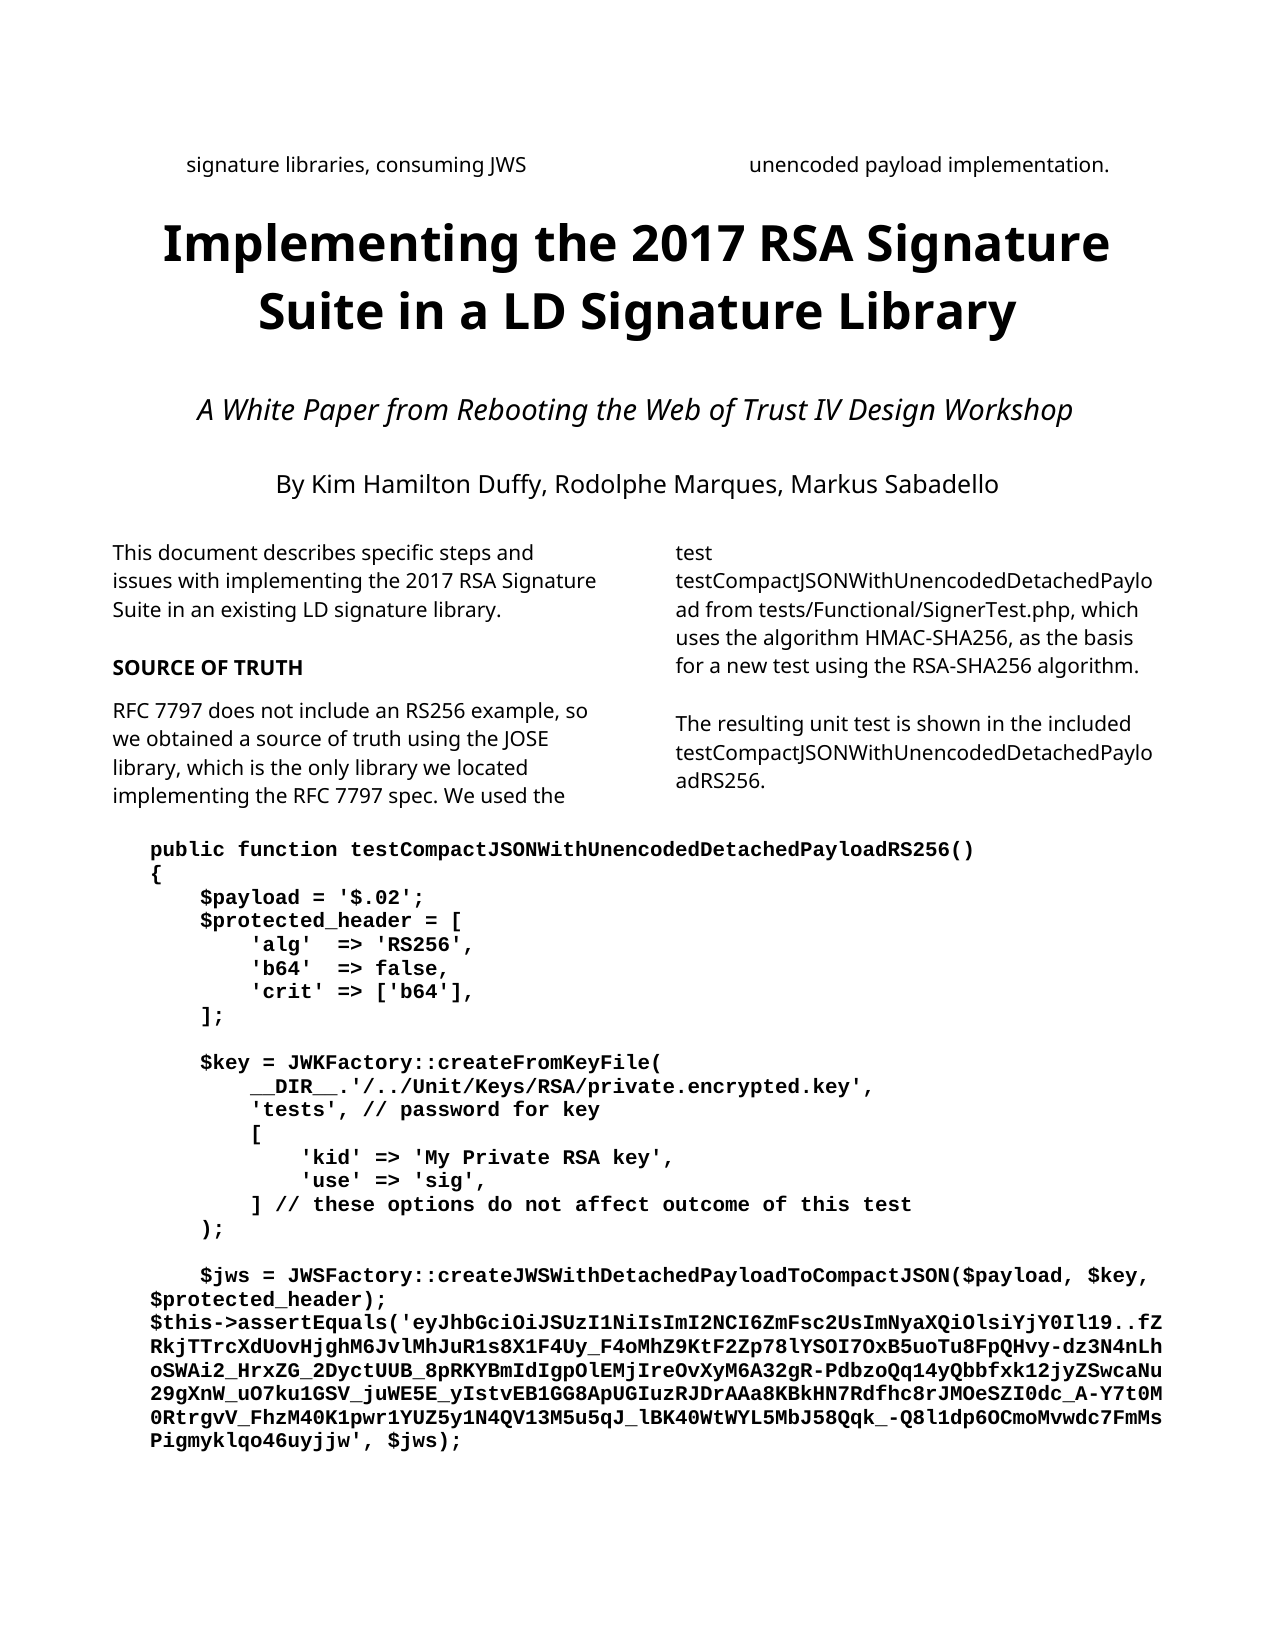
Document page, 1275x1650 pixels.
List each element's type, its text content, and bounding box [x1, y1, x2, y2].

text $key = JWKFactory::createFromKeyFile( [150, 1052, 1162, 1076]
text $jws = JWSFactory::createJWSWithDetachedPayloadToCompactJSON($payload, $key, $protected_header); [150, 1265, 1162, 1312]
text The resulting unit test is shown in the included testCompactJSONWithUnencodedDetachedPayloadRS256. [675, 709, 1162, 795]
text public function testCompactJSONWithUnencodedDetachedPayloadRS256() [150, 839, 1162, 863]
text ]; [150, 1005, 1162, 1028]
text 'b64' => false, [150, 958, 1162, 981]
subtitle By Kim Hamilton Duffy, Rodolphe Marques, Markus Sabadello [112, 466, 1162, 500]
list unencoded payload implementation. [719, 150, 1162, 178]
text 'crit' => ['b64'], [150, 981, 1162, 1005]
text ] // these options do not affect outcome of this test [150, 1194, 1162, 1218]
text ); [150, 1218, 1162, 1241]
text $protected_header = [ [150, 910, 1162, 934]
text { [150, 863, 1162, 887]
text 'tests', // password for key [150, 1099, 1162, 1123]
subtitle Implementing the 2017 RSA Signature Suite in a LD Signature Library [112, 208, 1162, 344]
text $this‑>assertEquals('eyJhbGciOiJSUzI1NiIsImI2NCI6ZmFsc2UsImNyaXQiOlsiYjY0Il19..fZRkjTTrcXdUovHjghM6JvlMhJuR1s8X1F4Uy_F4oMhZ9KtF2Zp78lYSOI7OxB5uoTu8FpQHvy‑dz3N4nLhoSWAi2_HrxZG_2DyctUUB_8pRKYBmIdIgpOlEMjIreOvXyM6A32gR‑PdbzoQq14yQbbfxk12jyZSwcaNu29gXnW_uO7ku1GSV_juWE5E_yIstvEB1GG8ApUGIuzRJDrAAa8KBkHN7Rdfhc8rJMOeSZI0dc_A‑Y7t0M0RtrgvV_FhzM40K1pwr1YUZ5y1N4QV13M5u5qJ_lBK40WtWYL5MbJ58Qqk_‑Q8l1dp6OCmoMvwdc7FmMsPigmyklqo46uyjjw', $jws); [150, 1312, 1162, 1454]
text $payload = '$.02'; [150, 887, 1162, 910]
text [ [150, 1123, 1162, 1147]
subtitle Source of Truth [112, 653, 600, 681]
text test testCompactJSONWithUnencodedDetachedPayload from tests/Functional/SignerTest.php, which uses the algorithm HMAC-SHA256, as the basis for a new test using the RSA-SHA256 algorithm. [675, 538, 1162, 680]
list signature libraries, consuming JWS [157, 150, 600, 178]
text 'kid' => 'My Private RSA key', [150, 1147, 1162, 1170]
text 'alg' => 'RS256', [150, 934, 1162, 958]
text __DIR__.'/../Unit/Keys/RSA/private.encrypted.key', [150, 1076, 1162, 1099]
text 'use' => 'sig', [150, 1170, 1162, 1194]
subtitle A White Paper from Rebooting the Web of Trust IV Design Workshop [112, 389, 1162, 429]
text RFC 7797 does not include an RS256 example, so we obtained a source of truth using the JOSE library, which is the only library we located implementing the RFC 7797 spec. We used the [112, 696, 600, 810]
text This document describes specific steps and issues with implementing the 2017 RSA Signature Suite in an existing LD signature library. [112, 538, 600, 623]
